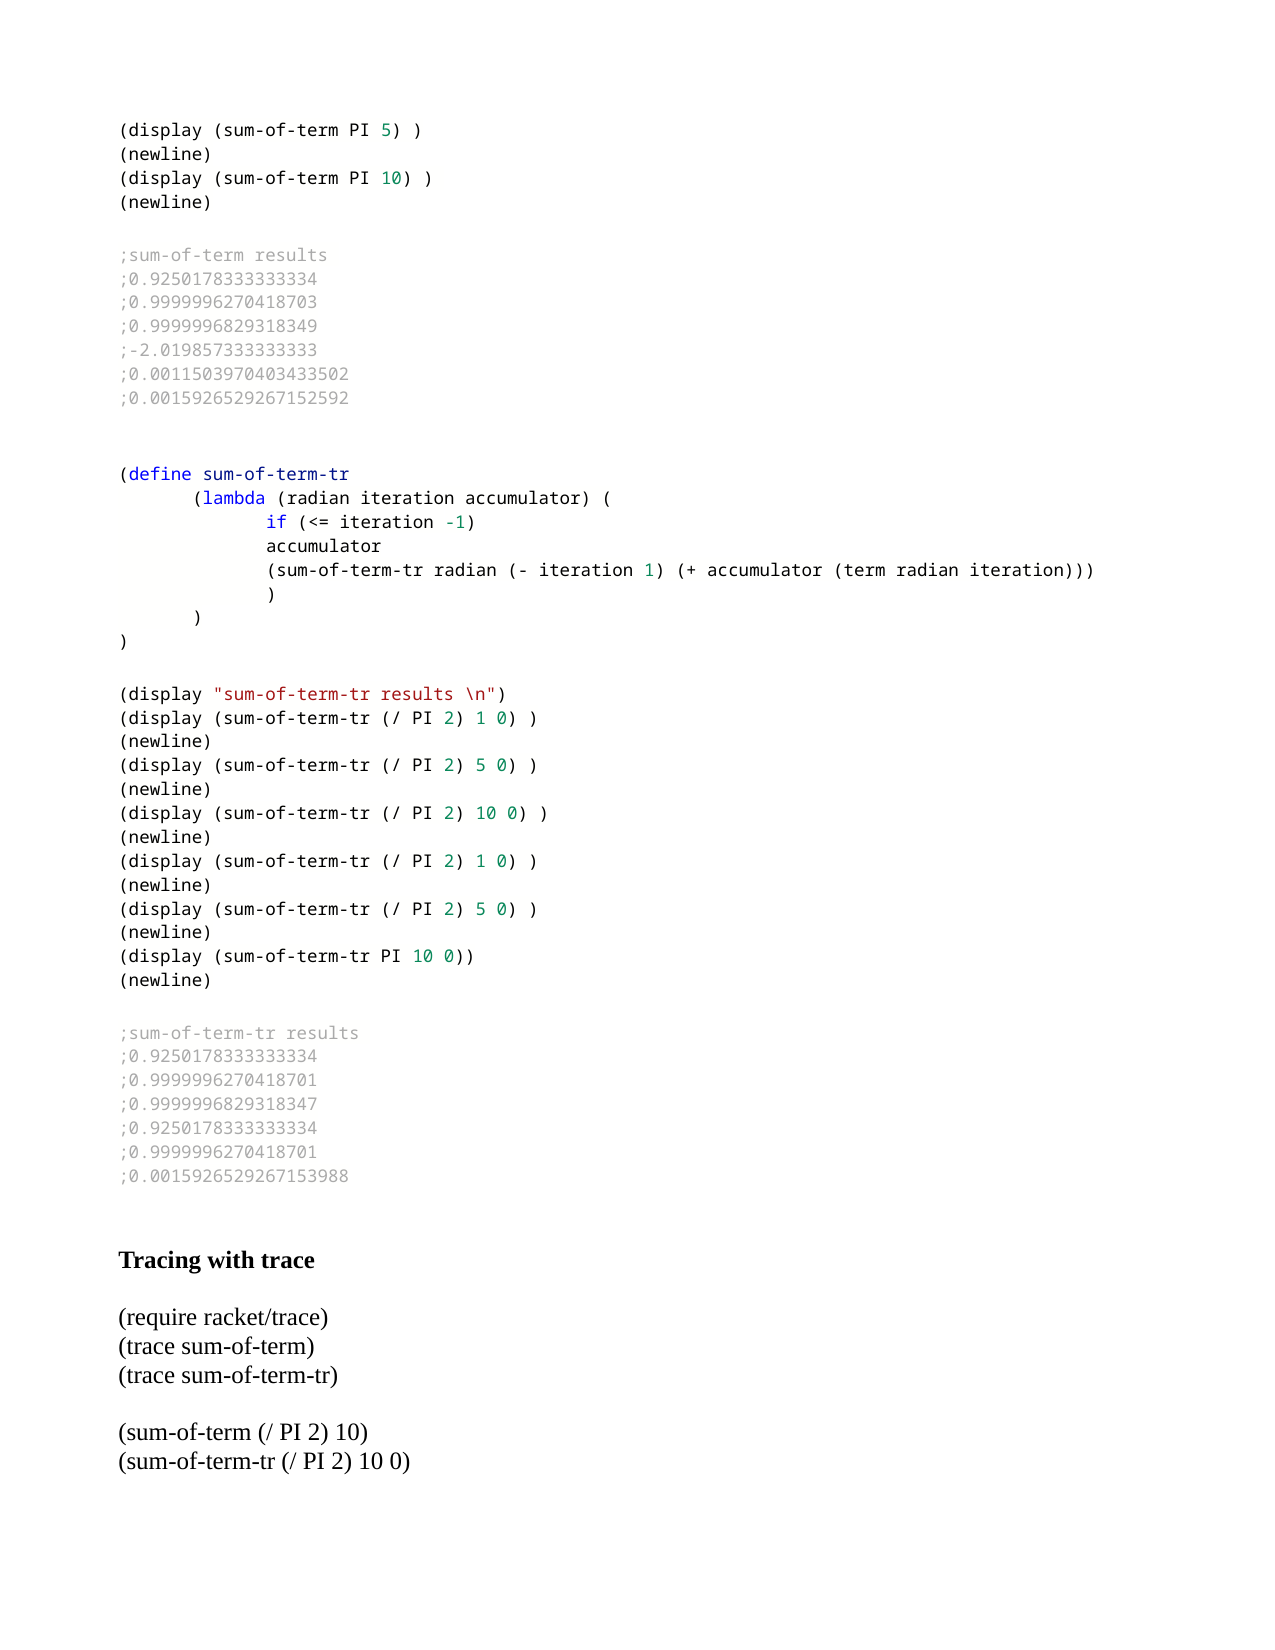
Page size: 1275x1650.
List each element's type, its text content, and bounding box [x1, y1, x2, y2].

text ;0.9999996270418703 [118, 290, 1157, 314]
text (display (sum-of-term-tr (/ PI 2) 1 0) ) [118, 848, 1157, 872]
text ;0.0015926529267152592 [118, 385, 1157, 409]
text ;0.0015926529267153988 [118, 1163, 1157, 1187]
text ;0.9999996270418701 [118, 1139, 1157, 1163]
text (display (sum-of-term-tr (/ PI 2) 10 0) ) [118, 801, 1157, 824]
text ;sum-of-term results [118, 242, 1157, 266]
text ;sum-of-term-tr results [118, 1020, 1157, 1044]
text (display (sum-of-term PI 5) ) [118, 118, 1157, 142]
text (newline) [118, 872, 1157, 896]
text (sum-of-term-tr radian (- iteration 1) (+ accumulator (term radian iteration))) [118, 557, 1157, 581]
text if (<= iteration -1) [118, 509, 1157, 533]
text (newline) [118, 142, 1157, 166]
text ;0.9250178333333334 [118, 1116, 1157, 1139]
text (newline) [118, 968, 1157, 992]
text (newline) [118, 920, 1157, 944]
text ) [118, 605, 1157, 629]
text (newline) [118, 777, 1157, 801]
text ;-2.019857333333333 [118, 338, 1157, 362]
text (newline) [118, 190, 1157, 213]
text (display (sum-of-term-tr PI 10 0)) [118, 944, 1157, 968]
text (display (sum-of-term-tr (/ PI 2) 5 0) ) [118, 896, 1157, 920]
text (define sum-of-term-tr [118, 462, 1157, 486]
text ) [118, 629, 1157, 653]
text (sum-of-term-tr (/ PI 2) 10 0) [118, 1446, 1157, 1475]
text ;0.9999996829318349 [118, 314, 1157, 338]
text (display (sum-of-term-tr (/ PI 2) 1 0) ) [118, 705, 1157, 729]
text ;0.9999996270418701 [118, 1068, 1157, 1092]
text ;0.9250178333333334 [118, 266, 1157, 290]
text (trace sum-of-term) [118, 1331, 1157, 1360]
text (display (sum-of-term PI 10) ) [118, 166, 1157, 190]
text (newline) [118, 824, 1157, 848]
text accumulator [118, 533, 1157, 557]
text Tracing with trace [118, 1245, 1157, 1273]
text (require racket/trace) [118, 1302, 1157, 1331]
text (lambda (radian iteration accumulator) ( [118, 486, 1157, 509]
text ;0.9999996829318347 [118, 1092, 1157, 1116]
text (display (sum-of-term-tr (/ PI 2) 5 0) ) [118, 753, 1157, 777]
text (trace sum-of-term-tr) [118, 1360, 1157, 1388]
text (sum-of-term (/ PI 2) 10) [118, 1417, 1157, 1446]
text (newline) [118, 729, 1157, 753]
text ;0.9250178333333334 [118, 1044, 1157, 1068]
text ;0.0011503970403433502 [118, 362, 1157, 385]
text (display "sum-of-term-tr results \n") [118, 681, 1157, 705]
text ) [118, 581, 1157, 605]
